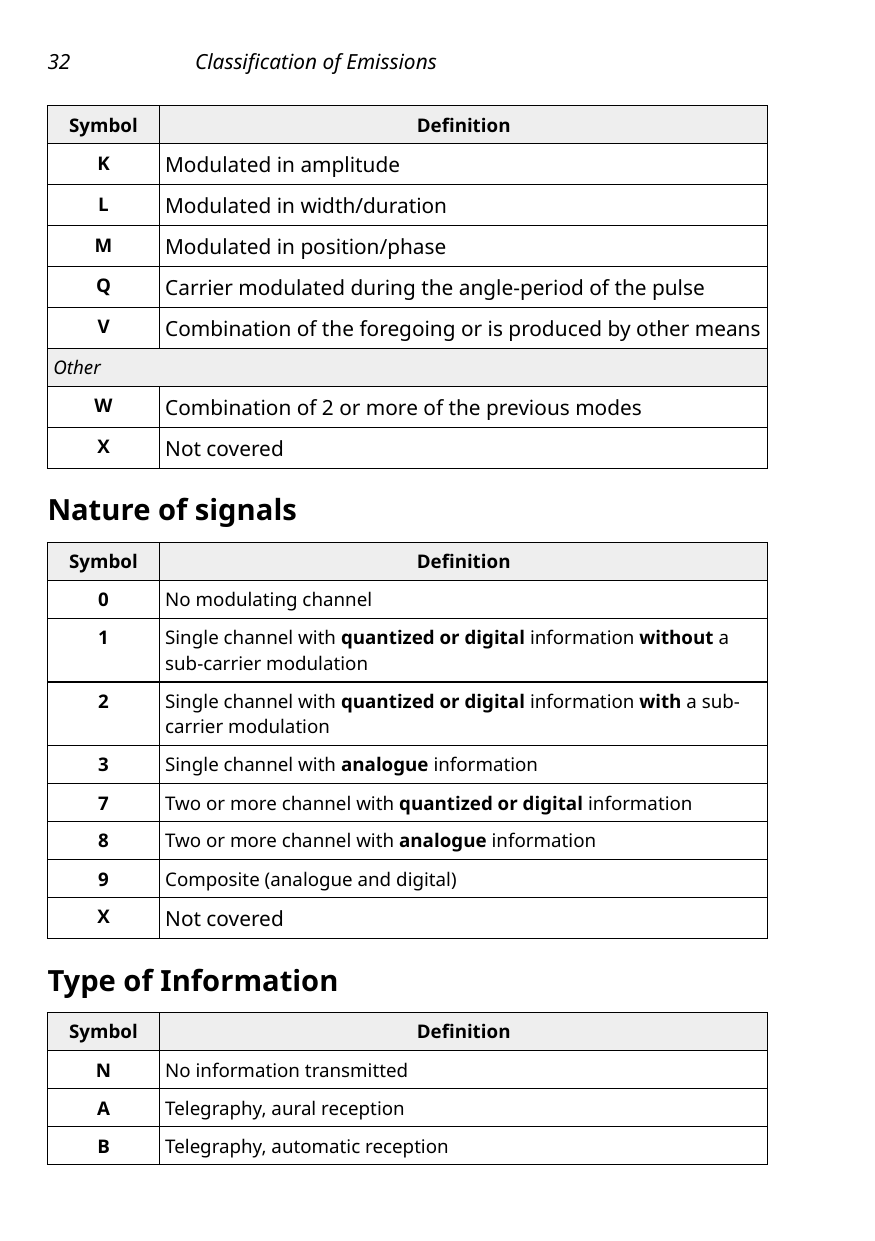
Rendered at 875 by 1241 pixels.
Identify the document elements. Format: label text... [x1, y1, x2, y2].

table_cell Carrier modulated during the angle-period of the pulse [160, 267, 767, 307]
table_cell 0 [48, 581, 159, 618]
table_cell Single channel with quantized or digital information with a sub-carrier modulation [160, 683, 767, 745]
table_header Symbol [48, 543, 159, 580]
table_cell Modulated in amplitude [160, 144, 767, 184]
table_cell Combination of 2 or more of the previous modes [160, 387, 767, 427]
table_cell 8 [48, 822, 159, 859]
table_cell Two or more channel with quantized or digital information [160, 784, 767, 821]
table_cell Composite (analogue and digital) [160, 860, 767, 897]
table_header Definition [160, 106, 767, 143]
table_cell Modulated in position/phase [160, 226, 767, 266]
table_cell 1 [48, 619, 159, 681]
table_cell M [48, 226, 159, 266]
table_cell X [48, 428, 159, 468]
table_cell Not covered [160, 428, 767, 468]
table_header Definition [160, 1013, 767, 1050]
table_cell 2 [48, 683, 159, 745]
table_cell No information transmitted [160, 1051, 767, 1088]
table_cell W [48, 387, 159, 427]
table_cell Modulated in width/duration [160, 185, 767, 225]
table_cell Other [48, 349, 767, 386]
table_cell N [48, 1051, 159, 1088]
table_cell A [48, 1089, 159, 1126]
subtitle Nature of signals [47, 490, 768, 529]
table_cell X [48, 898, 159, 938]
table_cell 3 [48, 746, 159, 783]
table_cell Combination of the foregoing or is produced by other means [160, 308, 767, 348]
table_cell 9 [48, 860, 159, 897]
table_cell L [48, 185, 159, 225]
table_cell K [48, 144, 159, 184]
table_cell Two or more channel with analogue information [160, 822, 767, 859]
table_cell Single channel with quantized or digital information without a sub-carrier modulation [160, 619, 767, 681]
table_cell Q [48, 267, 159, 307]
subtitle Type of Information [47, 960, 768, 999]
table_header Symbol [48, 106, 159, 143]
table_header Symbol [48, 1013, 159, 1050]
table_cell Telegraphy, automatic reception [160, 1127, 767, 1164]
table_cell V [48, 308, 159, 348]
table_cell Telegraphy, aural reception [160, 1089, 767, 1126]
table_cell B [48, 1127, 159, 1164]
table_cell 7 [48, 784, 159, 821]
table_cell Single channel with analogue information [160, 746, 767, 783]
table_cell Not covered [160, 898, 767, 938]
table_header Definition [160, 543, 767, 580]
table_cell No modulating channel [160, 581, 767, 618]
